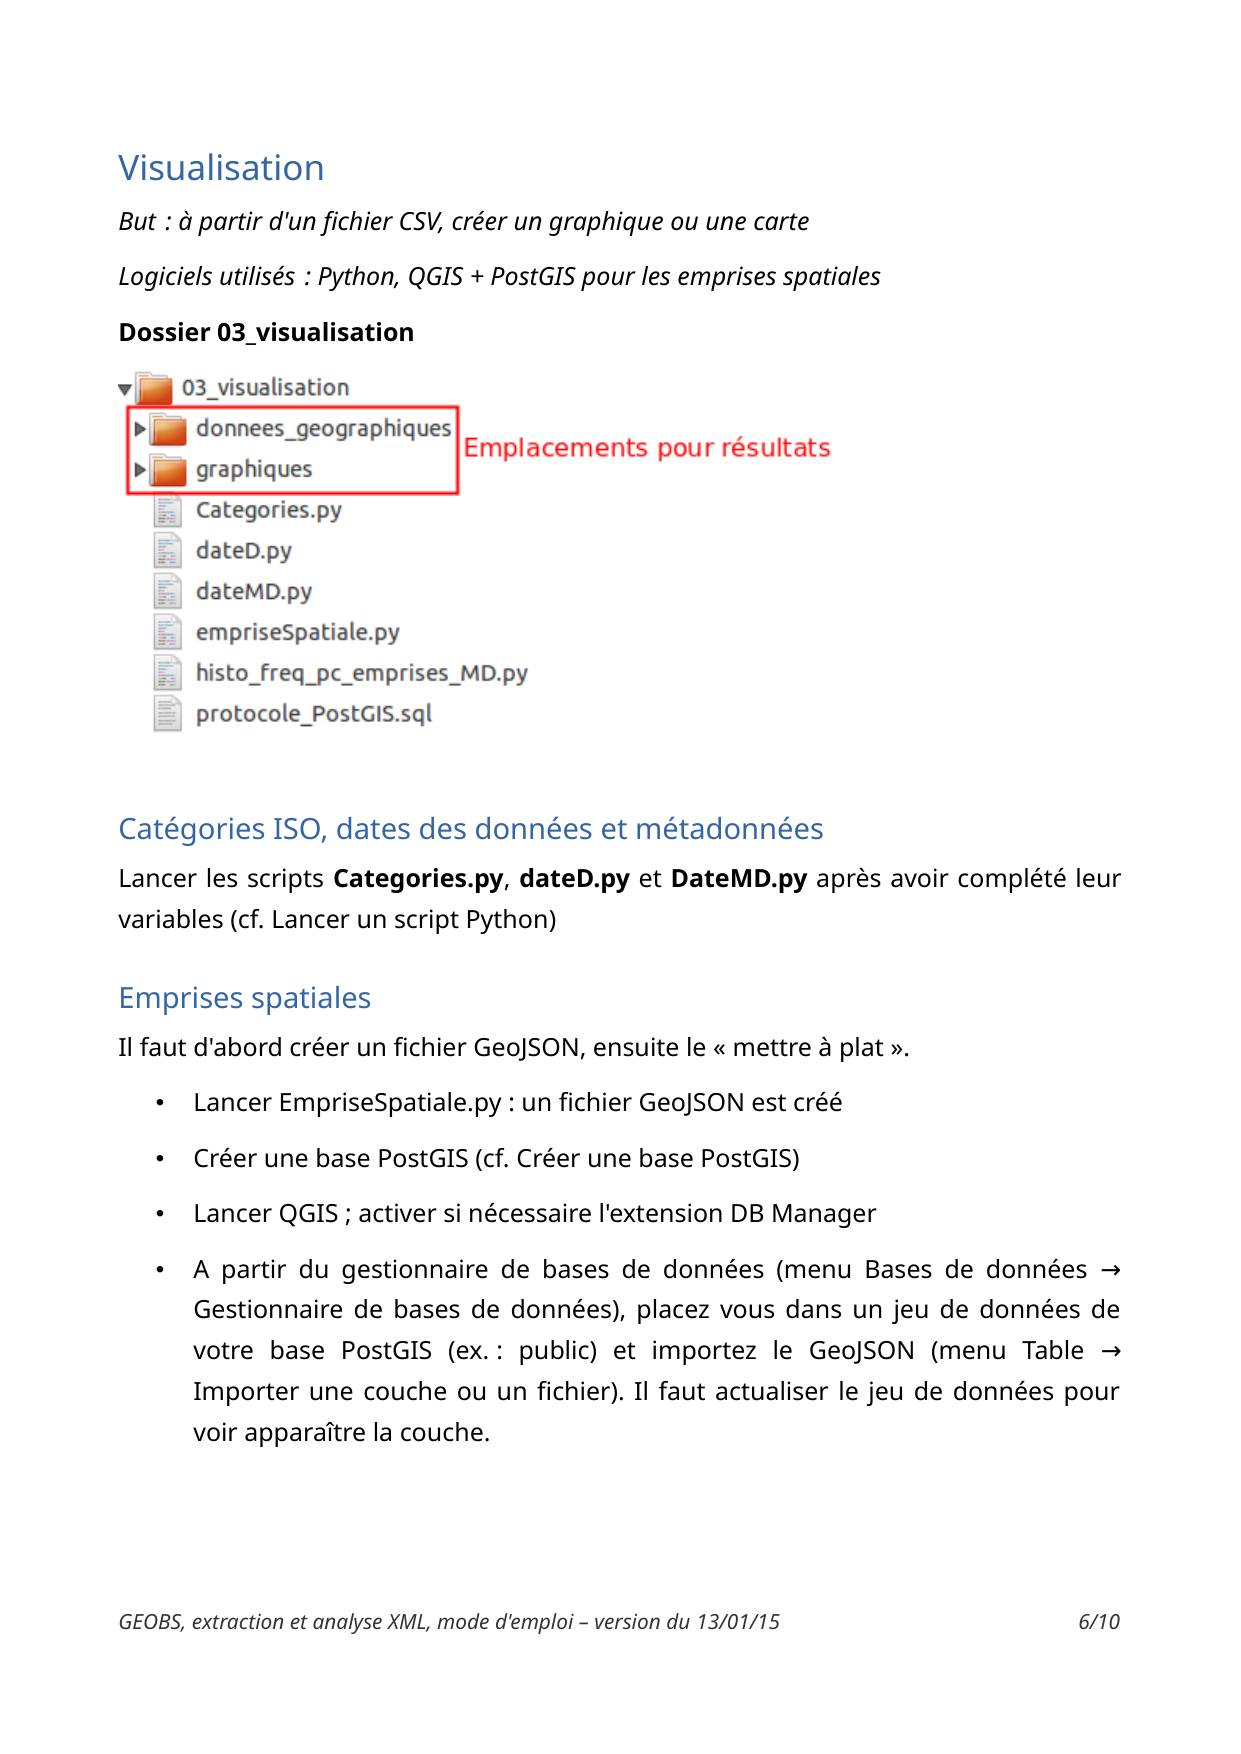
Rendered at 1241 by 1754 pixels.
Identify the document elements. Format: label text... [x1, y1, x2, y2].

subtitle Catégories ISO, dates des données et métadonnées [118, 808, 1122, 848]
text Il faut d'abord créer un fichier GeoJSON, ensuite le « mettre à plat ». [118, 1030, 1122, 1064]
picture [118, 369, 834, 736]
subtitle Emprises spatiales [118, 977, 1122, 1017]
text Lancer les scripts Categories.py, dateD.py et DateMD.py après avoir complété leur variables (cf. Lancer un script Python) [118, 860, 1122, 935]
text But : à partir d'un fichier CSV, créer un graphique ou une carte [118, 203, 1122, 237]
list Lancer EmpriseSpatiale.py : un fichier GeoJSON est créé [156, 1085, 1122, 1119]
list Lancer QGIS ; activer si nécessaire l'extension DB Manager [156, 1196, 1122, 1230]
subtitle Visualisation [118, 143, 1122, 191]
list A partir du gestionnaire de bases de données (menu Bases de données → Gestionnaire de bases de données), placez vous dans un jeu de données de votre base PostGIS (ex. : public) et importez le GeoJSON (menu Table → Importer une couche ou un fichier). Il faut actualiser le jeu de données pour voir apparaître la couche. [156, 1251, 1122, 1449]
list Créer une base PostGIS (cf. Créer une base PostGIS) [156, 1141, 1122, 1174]
text Logiciels utilisés : Python, QGIS + PostGIS pour les emprises spatiales [118, 259, 1122, 293]
text Dossier 03_visualisation [118, 314, 1122, 348]
